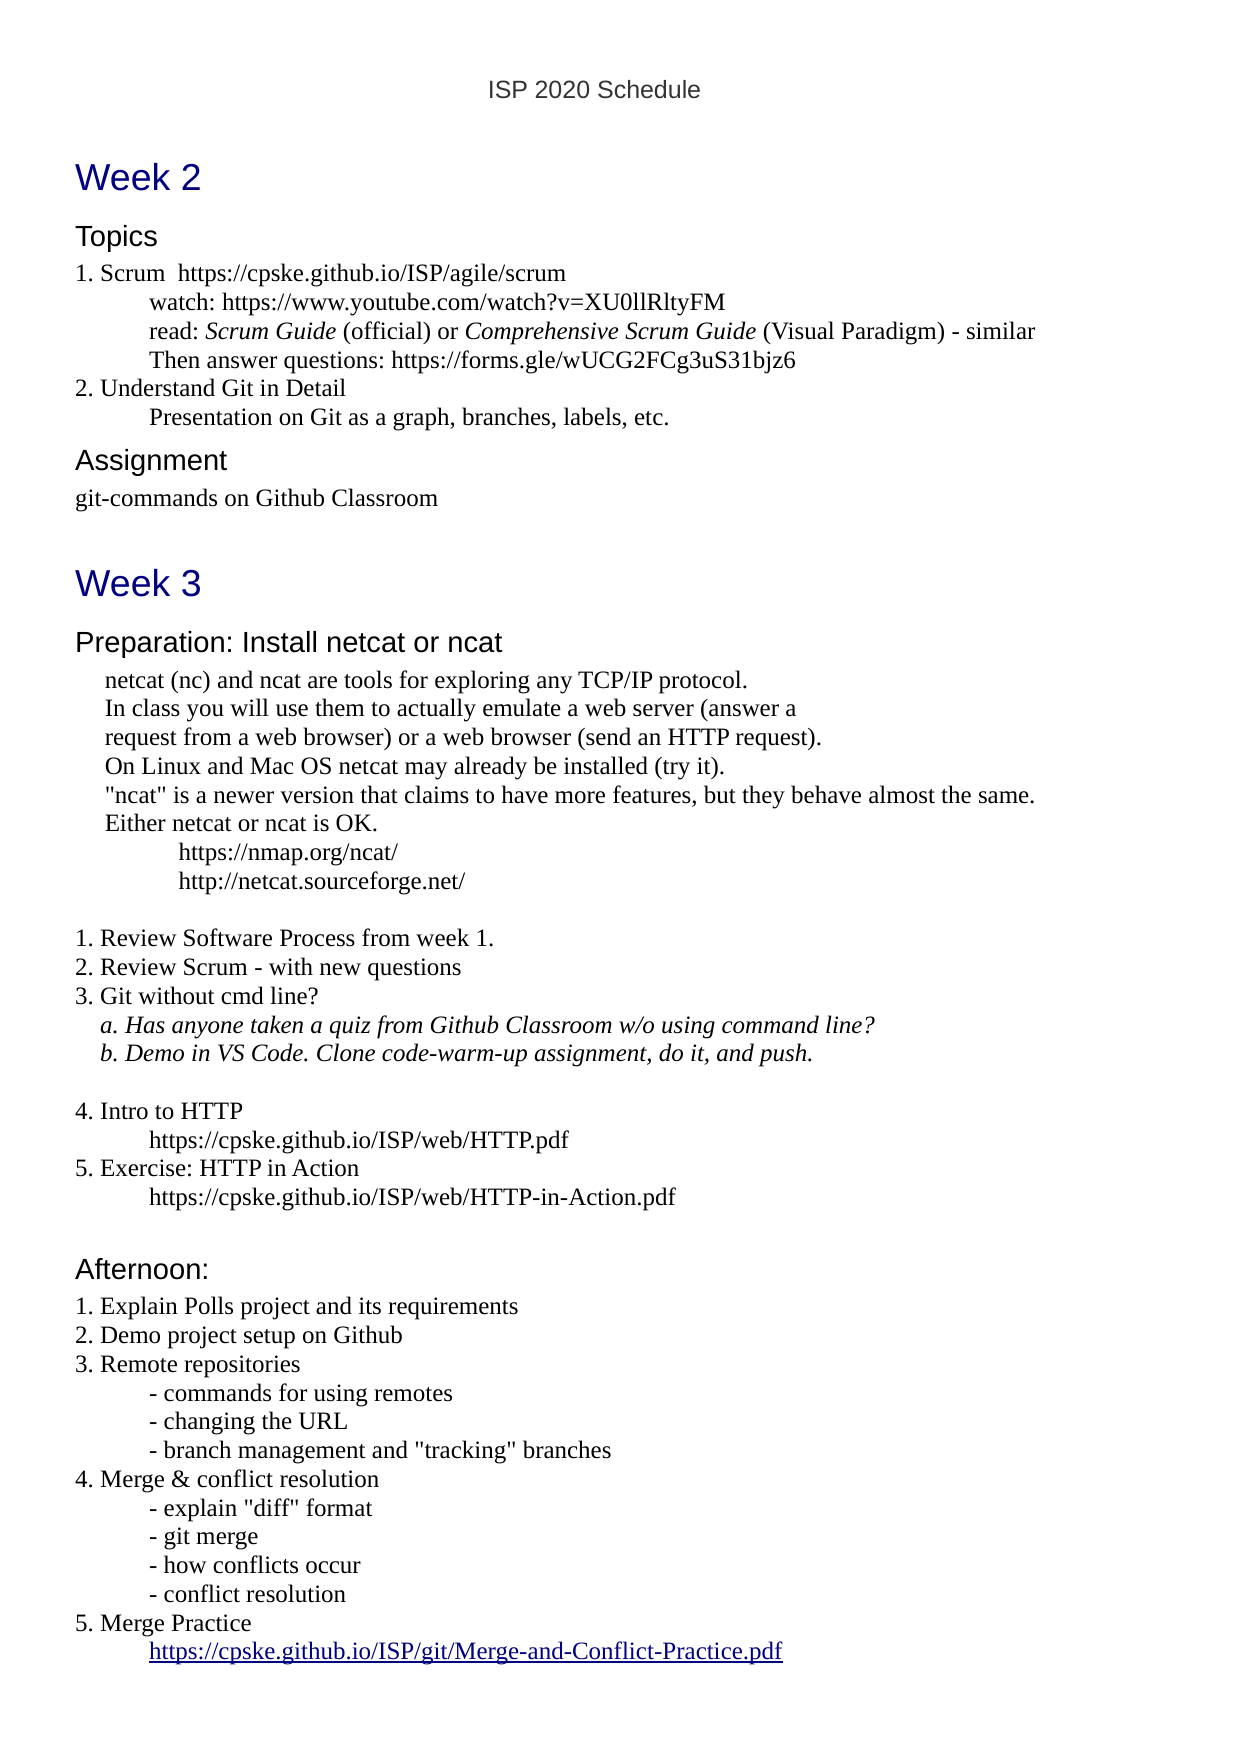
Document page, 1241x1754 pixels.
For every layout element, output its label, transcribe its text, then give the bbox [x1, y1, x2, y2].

text 2. Understand Git in Detail [75, 373, 1166, 402]
text Then answer questions: https://forms.gle/wUCG2FCg3uS31bjz6 [75, 345, 1166, 373]
text watch: https://www.youtube.com/watch?v=XU0llRltyFM [75, 287, 1166, 316]
text 1. Explain Polls project and its requirements [75, 1291, 1166, 1320]
text read: Scrum Guide (official) or Comprehensive Scrum Guide (Visual Paradigm) - similar [75, 316, 1166, 345]
text 1. Scrum https://cpske.github.io/ISP/agile/scrum [75, 258, 1166, 287]
text 2. Demo project setup on Github [75, 1320, 1166, 1349]
text netcat (nc) and ncat are tools for exploring any TCP/IP protocol. [104, 665, 1166, 693]
text In class you will use them to actually emulate a web server (answer a [104, 693, 1166, 722]
text http://netcat.sourceforge.net/ [104, 866, 1166, 895]
text https://cpske.github.io/ISP/web/HTTP-in-Action.pdf [75, 1182, 1166, 1211]
text 5. Exercise: HTTP in Action [75, 1153, 1166, 1182]
text On Linux and Mac OS netcat may already be installed (try it). [104, 751, 1166, 780]
text 2. Review Scrum - with new questions [75, 952, 1166, 981]
text 5. Merge Practice [75, 1608, 1166, 1636]
text a. Has anyone taken a quiz from Github Classroom w/o using command line? [75, 1010, 1166, 1038]
text - git merge [75, 1521, 1166, 1550]
text 3. Remote repositories [75, 1349, 1166, 1378]
text 4. Merge & conflict resolution [75, 1464, 1166, 1493]
subtitle Afternoon: [75, 1252, 1166, 1285]
subtitle Preparation: Install netcat or ncat [75, 625, 1166, 659]
text Either netcat or ncat is OK. [104, 808, 1166, 837]
subtitle Week 3 [75, 561, 1166, 604]
text https://cpske.github.io/ISP/web/HTTP.pdf [75, 1125, 1166, 1153]
text - explain "diff" format [75, 1493, 1166, 1521]
text - how conflicts occur [75, 1550, 1166, 1579]
text - commands for using remotes [75, 1378, 1166, 1406]
subtitle Week 2 [75, 155, 1166, 198]
text - conflict resolution [75, 1579, 1166, 1608]
text https://cpske.github.io/ISP/git/Merge-and-Conflict-Practice.pdf [75, 1636, 1166, 1665]
text request from a web browser) or a web browser (send an HTTP request). [104, 722, 1166, 751]
text Presentation on Git as a graph, branches, labels, etc. [75, 402, 1166, 431]
subtitle Assignment [75, 443, 1166, 477]
text - branch management and "tracking" branches [75, 1435, 1166, 1464]
subtitle Topics [75, 219, 1166, 252]
text git-commands on Github Classroom [75, 483, 1166, 511]
text "ncat" is a newer version that claims to have more features, but they behave almost the same. [104, 780, 1166, 808]
text 3. Git without cmd line? [75, 981, 1166, 1010]
text - changing the URL [75, 1406, 1166, 1435]
text 4. Intro to HTTP [75, 1096, 1166, 1125]
text https://nmap.org/ncat/ [104, 837, 1166, 866]
text b. Demo in VS Code. Clone code-warm-up assignment, do it, and push. [75, 1038, 1166, 1067]
text 1. Review Software Process from week 1. [75, 923, 1166, 952]
